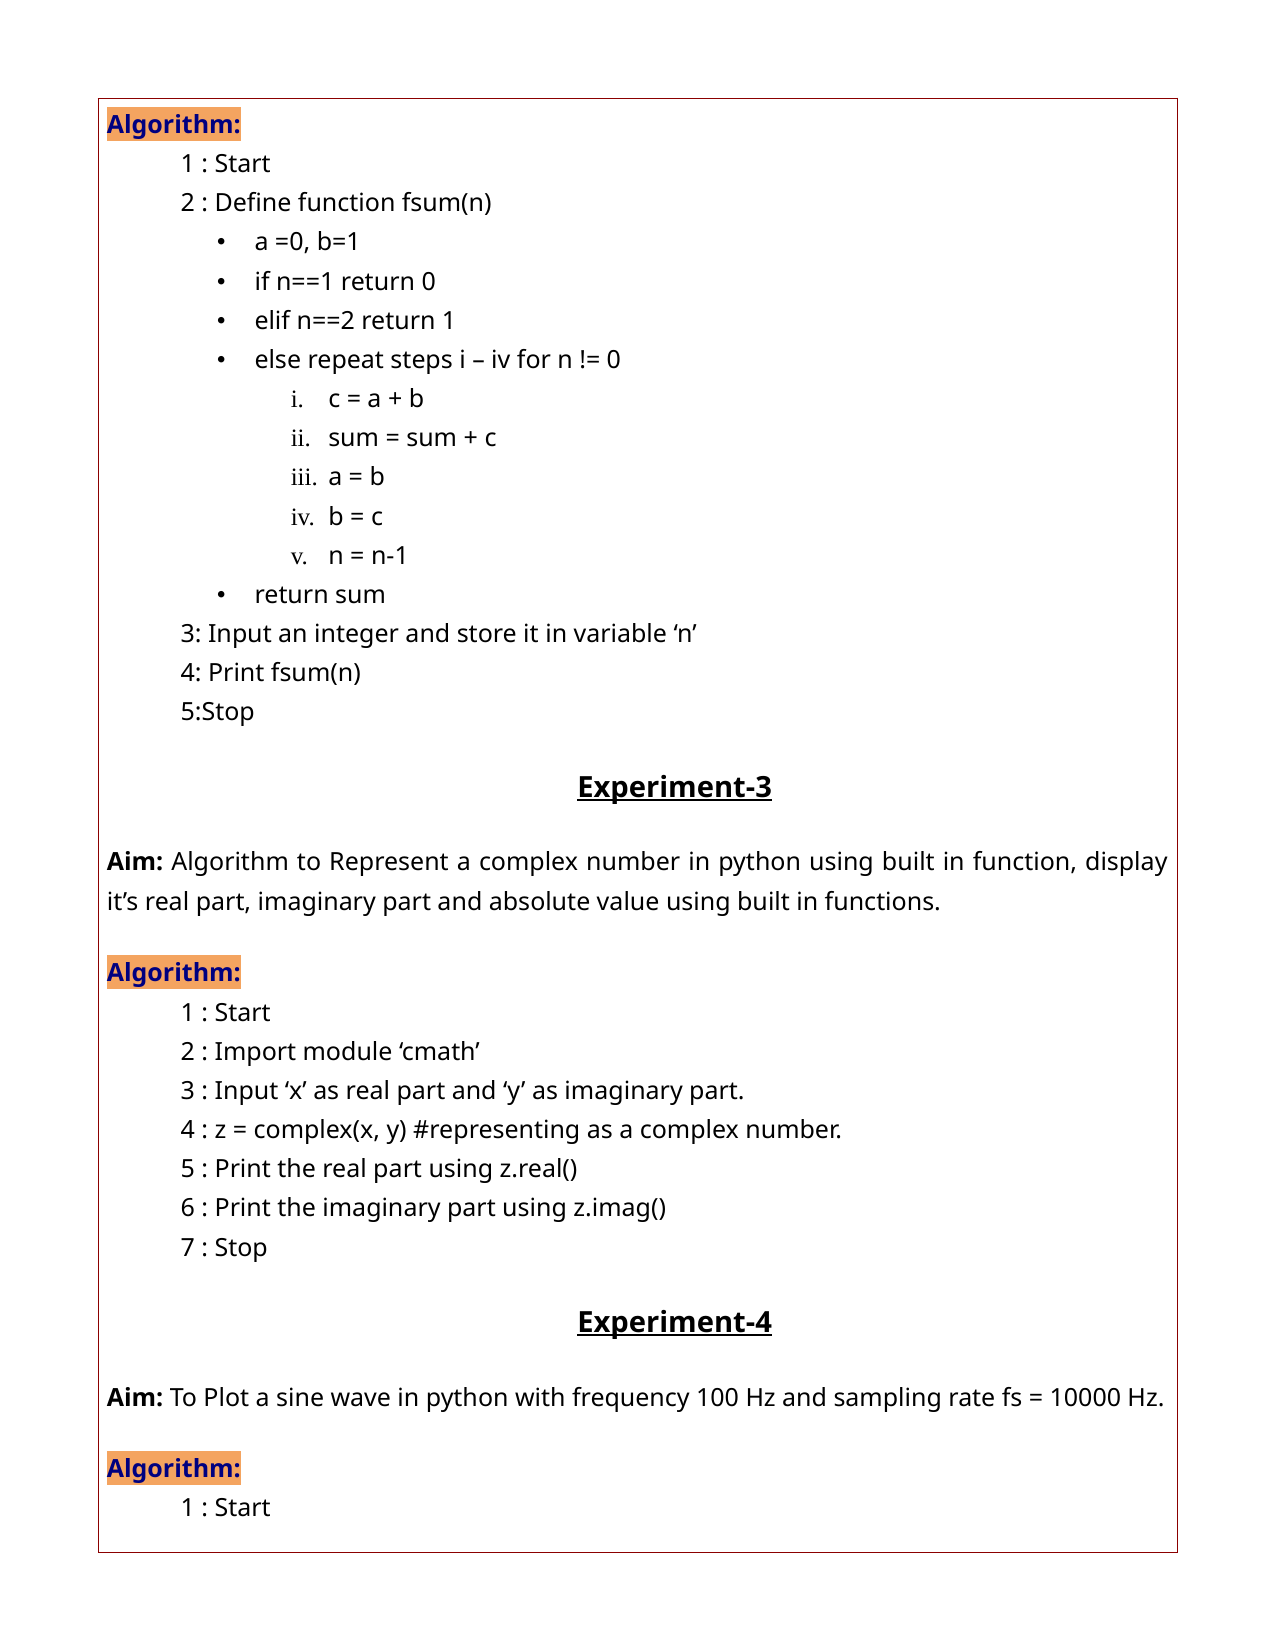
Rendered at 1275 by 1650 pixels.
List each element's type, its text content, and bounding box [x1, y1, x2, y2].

text 1 : Start [180, 994, 1168, 1028]
list elif n==2 return 1 [217, 302, 1168, 336]
text 5:Stop [180, 694, 1168, 728]
text 4 : z = complex(x, y) #representing as a complex number. [180, 1112, 1168, 1146]
list else repeat steps i – iv for n != 0 [217, 342, 1168, 376]
text 4: Print fsum(n) [180, 655, 1168, 689]
text Experiment-4 [180, 1301, 1168, 1341]
text Aim: To Plot a sine wave in python with frequency 100 Hz and sampling rate fs = 10000 Hz. [107, 1379, 1168, 1413]
list sum = sum + c [291, 420, 1168, 454]
text Aim: Algorithm to Represent a complex number in python using built in function, display it’s real part, imaginary part and absolute value using built in functions. [107, 844, 1168, 917]
text Algorithm: [107, 1451, 1168, 1485]
text 3: Input an integer and store it in variable ‘n’ [180, 616, 1168, 650]
text 3 : Input ‘x’ as real part and ‘y’ as imaginary part. [180, 1072, 1168, 1107]
list a =0, b=1 [217, 224, 1168, 258]
list if n==1 return 0 [217, 263, 1168, 297]
text 2 : Define function fsum(n) [180, 185, 1168, 219]
list c = a + b [291, 381, 1168, 415]
text 1 : Start [180, 1490, 1168, 1524]
text 6 : Print the imaginary part using z.imag() [180, 1190, 1168, 1224]
text 7 : Stop [180, 1229, 1168, 1263]
list a = b [291, 459, 1168, 493]
text Algorithm: [107, 955, 1168, 989]
text Experiment-3 [180, 766, 1168, 806]
list return sum [217, 577, 1168, 611]
text 1 : Start [180, 146, 1168, 180]
list n = n-1 [291, 537, 1168, 571]
list b = c [291, 498, 1168, 532]
text 5 : Print the real part using z.real() [180, 1151, 1168, 1185]
text 2 : Import module ‘cmath’ [180, 1033, 1168, 1067]
text Algorithm: [107, 107, 1168, 141]
